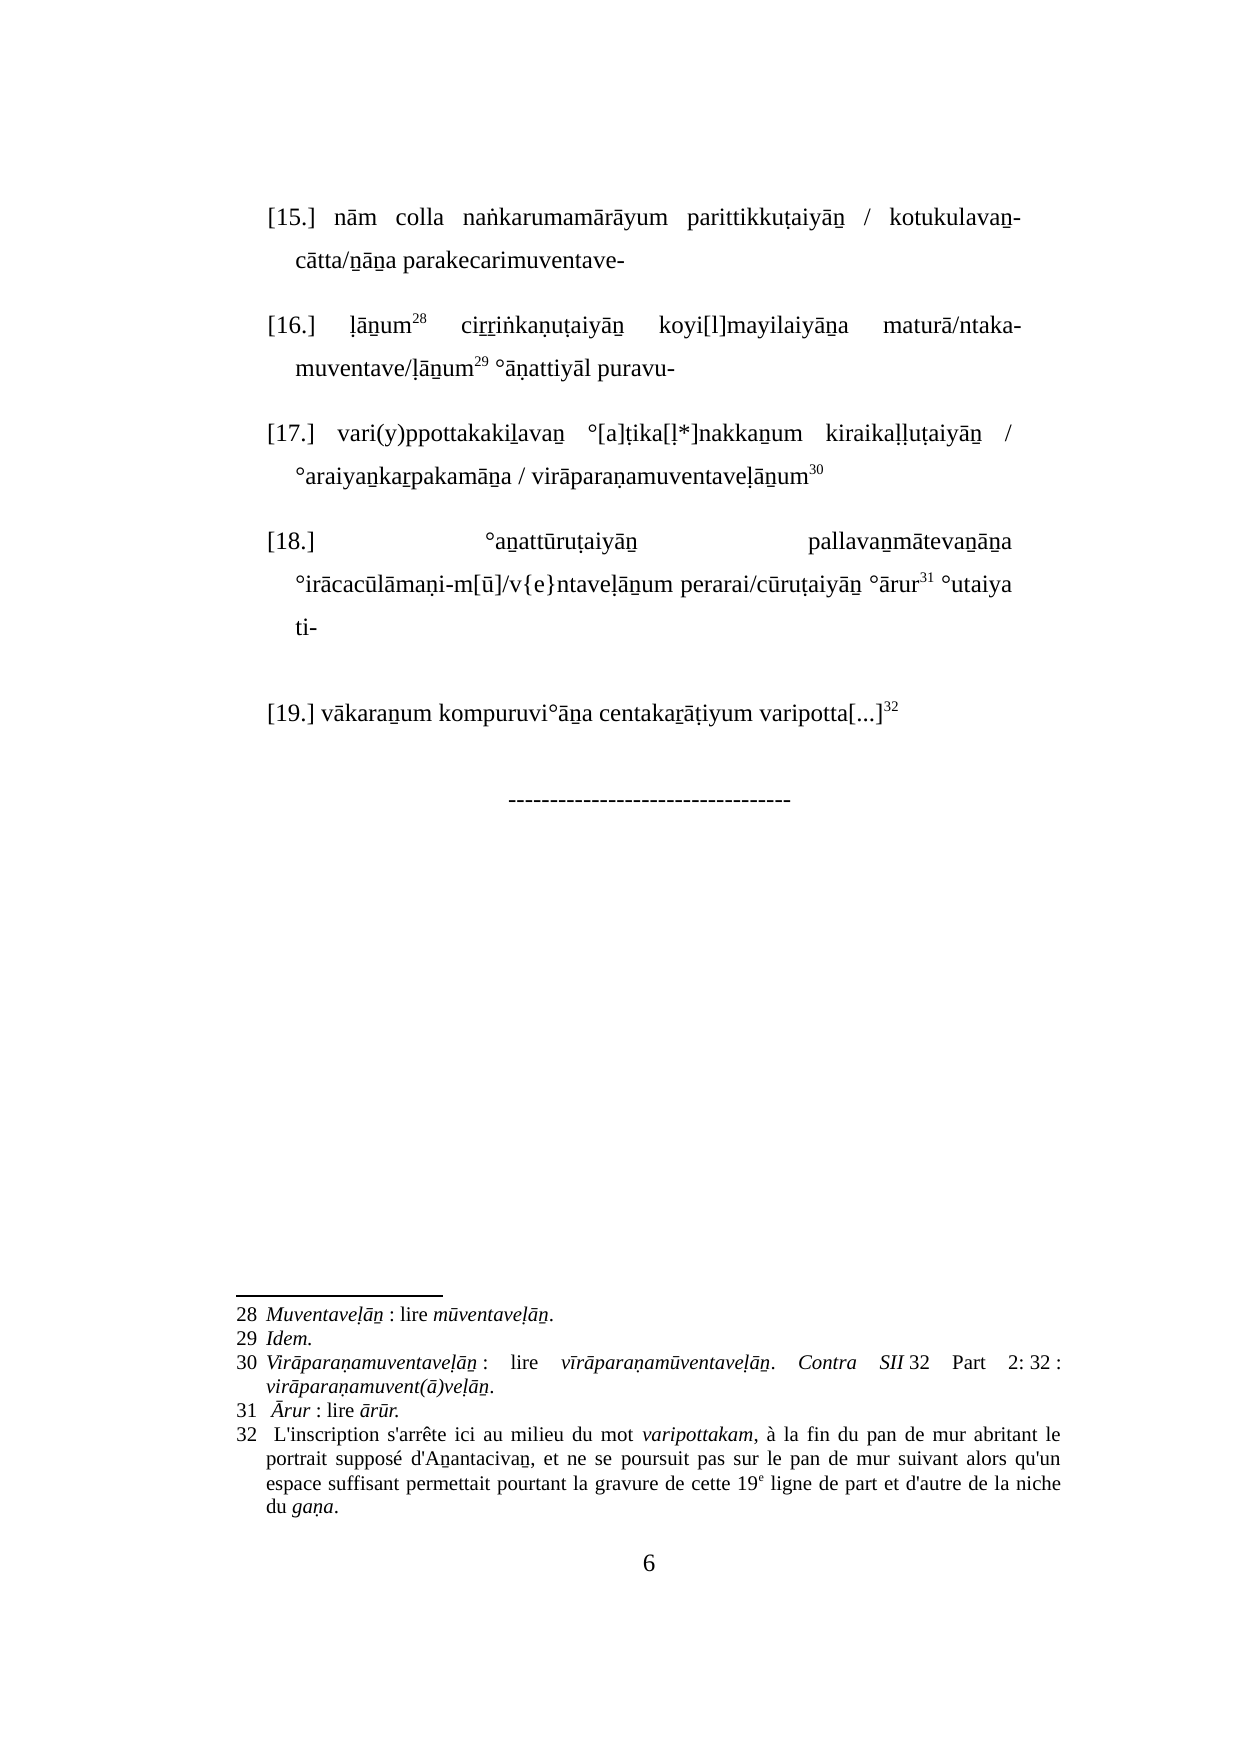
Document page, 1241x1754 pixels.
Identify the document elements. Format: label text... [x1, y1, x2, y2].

text [19.] vākaraṉum kompuruvi°āṉa centakaṟāṭiyum varipotta[...] [267, 698, 1012, 727]
text L'inscription s'arrête ici au milieu du mot varipottakam, à la fin du pan de mur abritant le portrait supposé d'Aṉantacivaṉ, et ne se poursuit pas sur le pan de mur suivant alors qu'un espace suffisant permettait pourtant la gravure de cette 19e ligne de part et d'autre de la niche du gaṇa. [236, 1422, 1061, 1518]
text [16.] ḷāṉum ciṟṟiṅkaṇuṭaiyāṉ koyi[l]mayilaiyāṉa maturā/ntaka-muventave/ḷāṉum °āṇattiyāl puravu- [267, 310, 1022, 382]
text Muventaveḷāṉ : lire mūventaveḷāṉ. [236, 1302, 1061, 1326]
text Virāparaṇamuventaveḷāṉ : lire vīrāparaṇamūventaveḷāṉ. Contra SII 32 Part 2: 32 : virāparaṇamuvent(ā)veḷāṉ. [236, 1350, 1061, 1398]
text [17.] vari(y)ppottakakiḻavaṉ °[a]ṭika[ḷ*]nakkaṉum kiraikaḷḷuṭaiyāṉ / °araiyaṉkaṟpakamāṉa / virāparaṇamuventaveḷāṉum [267, 418, 1012, 490]
text [15.] nām colla naṅkarumamārāyum parittikkuṭaiyāṉ / kotukulavaṉ- cātta/ṉāṉa parakecarimuventave- [267, 202, 1022, 274]
text [18.] °aṉattūruṭaiyāṉ pallavaṉmātevaṉāṉa °irācacūlāmaṇi-m[ū]/v{e}ntaveḷāṉum perarai/cūruṭaiyāṉ °ārur °utaiya ti- [267, 526, 1012, 641]
text ---------------------------------- [290, 784, 1009, 813]
text Idem. [236, 1326, 1061, 1350]
text Ārur : lire ārūr. [236, 1398, 1061, 1422]
